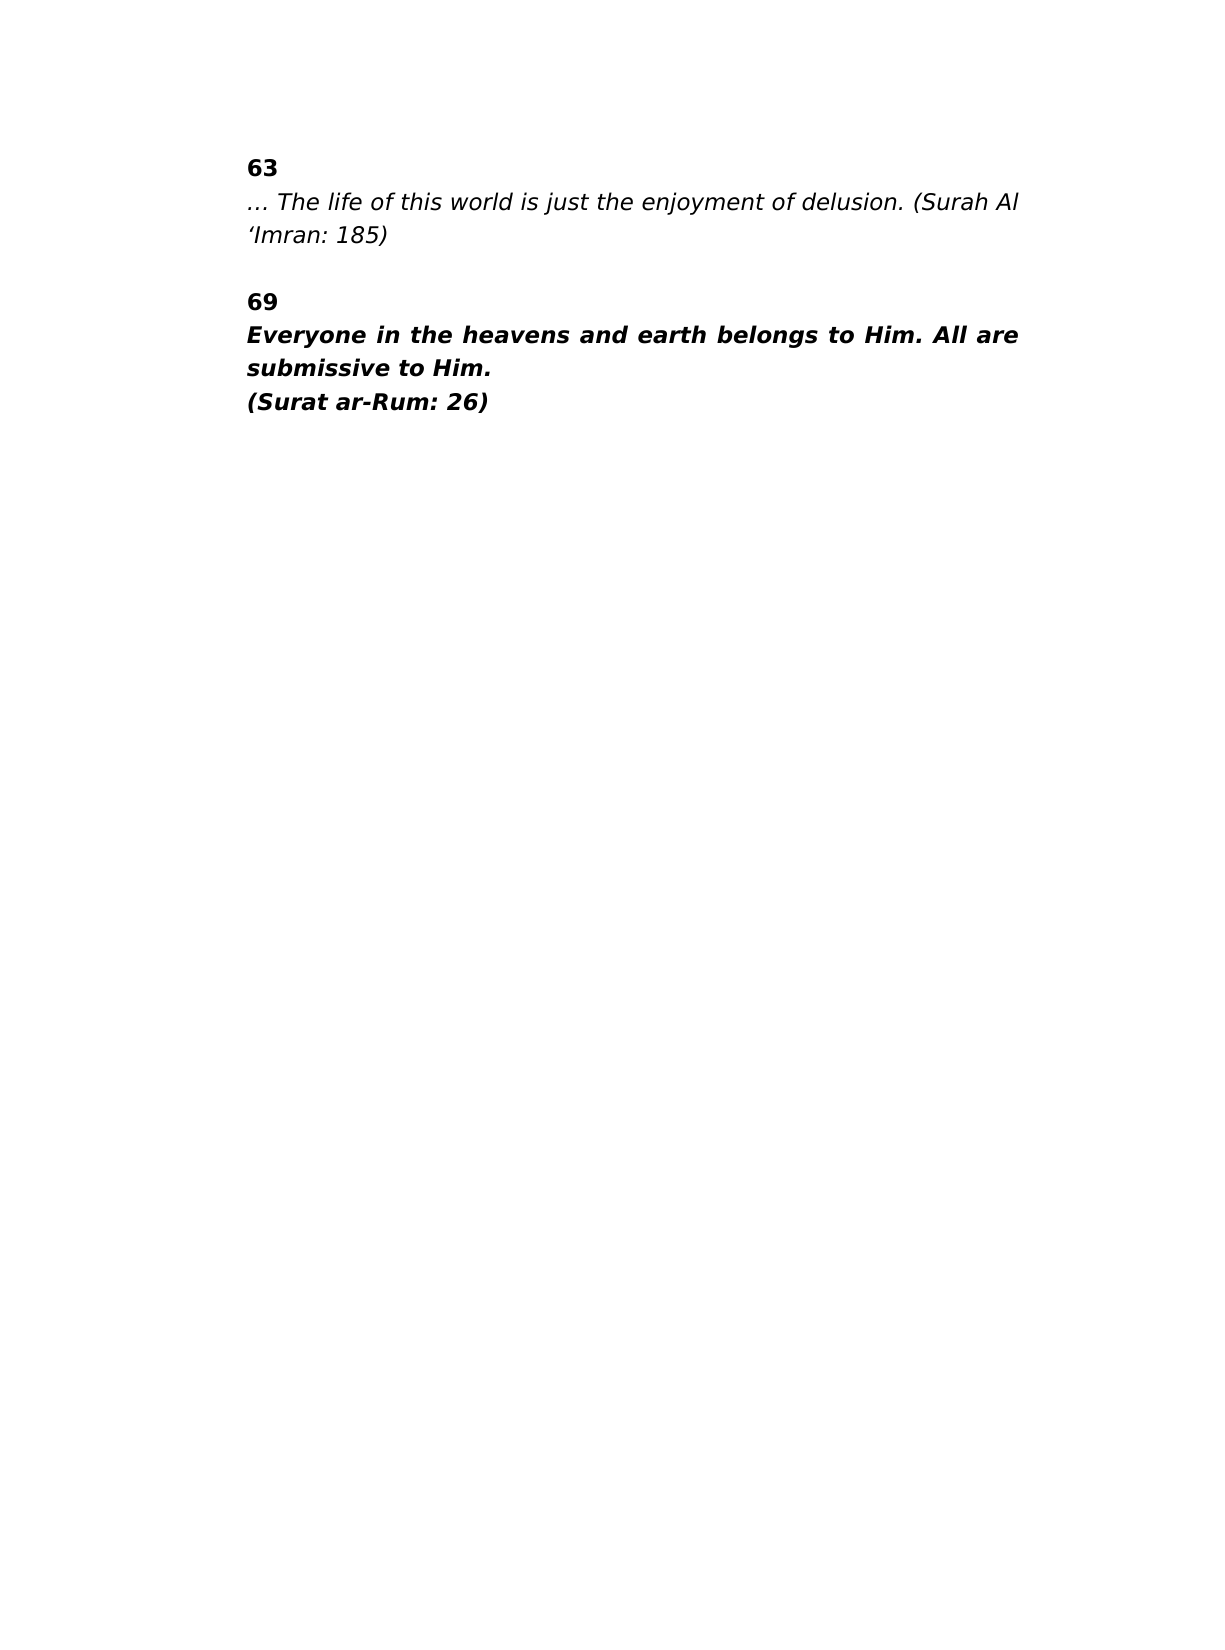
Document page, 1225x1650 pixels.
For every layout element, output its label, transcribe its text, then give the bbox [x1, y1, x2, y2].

text (Surat ar-Rum: 26) [247, 383, 1020, 417]
text Everyone in the heavens and earth belongs to Him. All are submissive to Him. [247, 317, 1020, 383]
text 63 [247, 150, 1020, 183]
text 69 [247, 283, 1020, 317]
text … The life of this world is just the enjoyment of delusion. (Surah Al ‘Imran: 185) [247, 183, 1020, 250]
